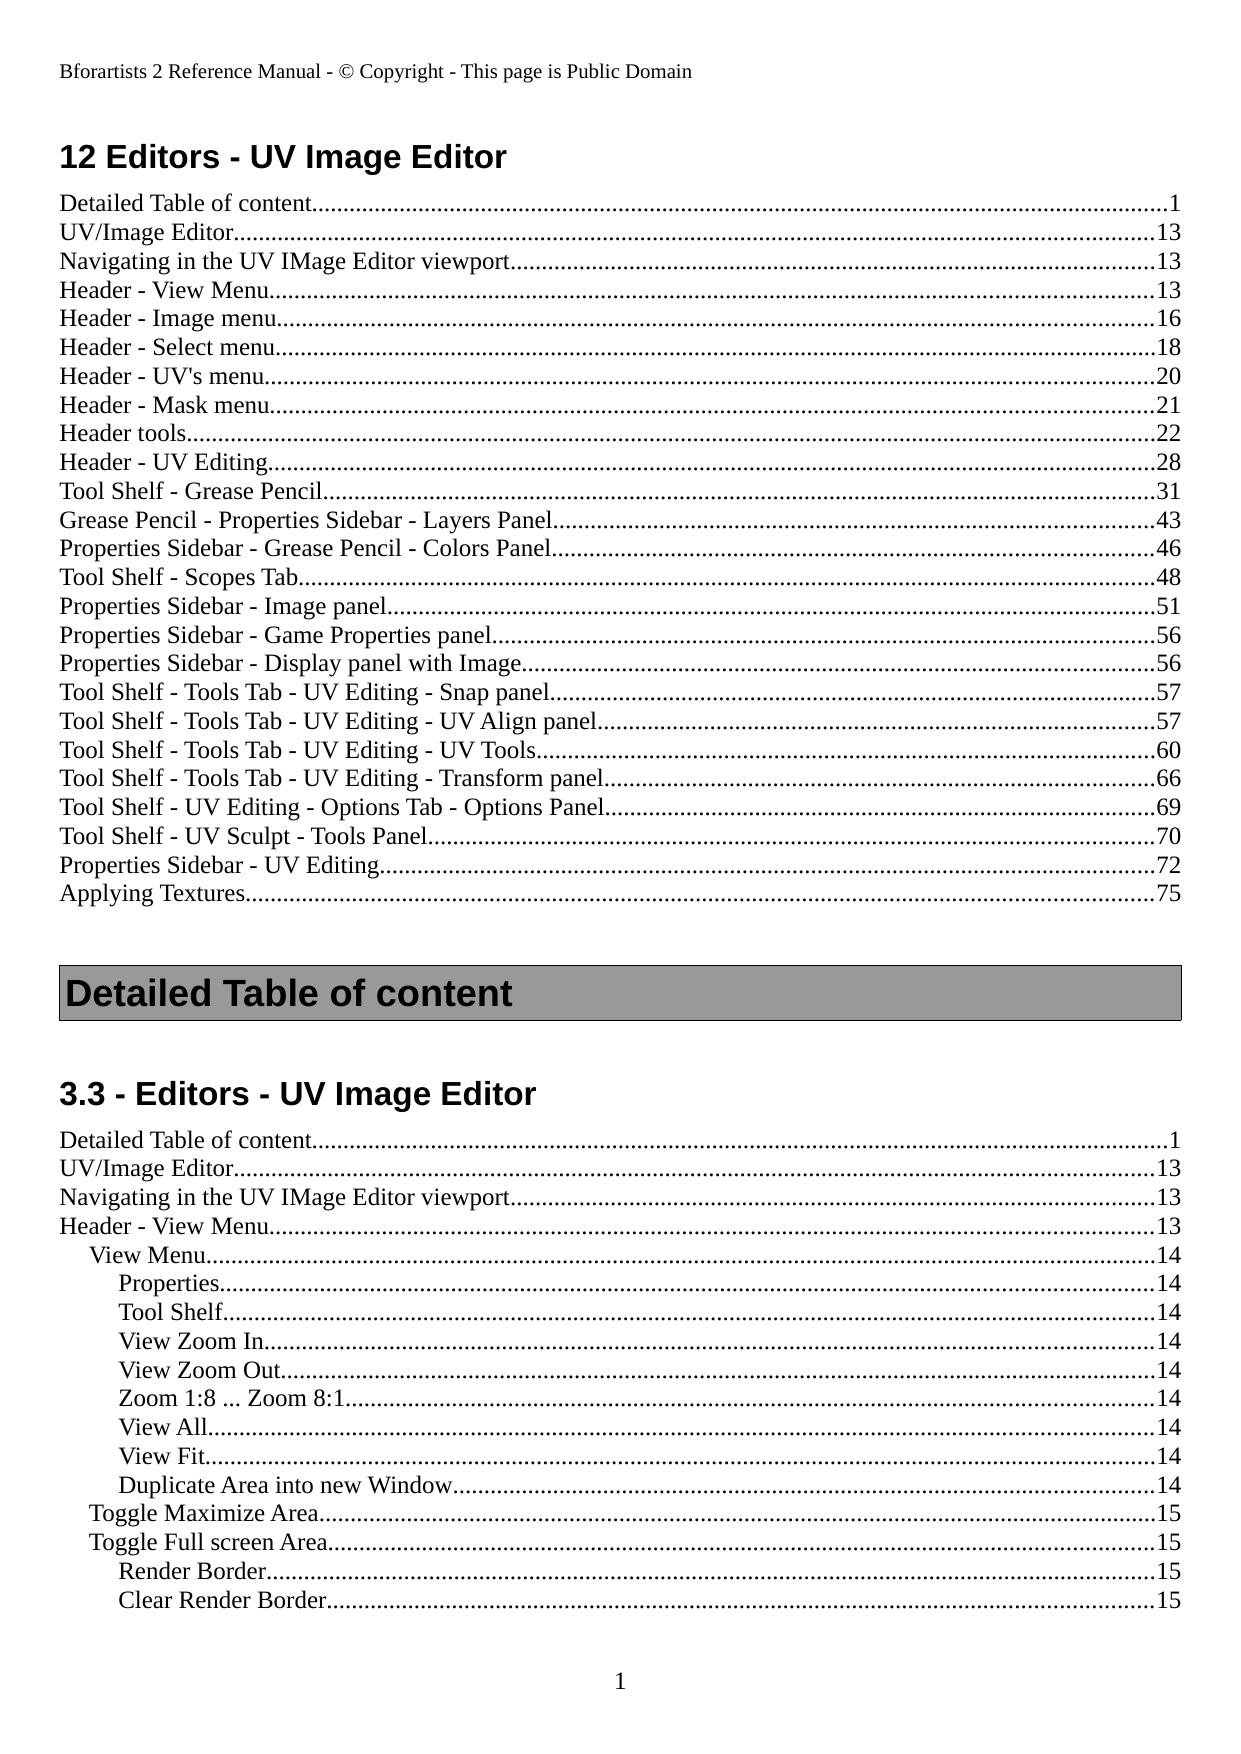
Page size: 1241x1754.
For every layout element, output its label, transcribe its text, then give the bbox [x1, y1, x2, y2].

table_header Detailed Table of content [60, 966, 1181, 1020]
text Navigating in the UV IMage Editor viewport 13 [59, 246, 1181, 275]
text Detailed Table of content 1 [59, 188, 1181, 217]
text UV/Image Editor 13 [59, 1153, 1181, 1182]
text Properties 14 [118, 1268, 1181, 1297]
text Grease Pencil - Properties Sidebar - Layers Panel 43 [59, 505, 1181, 533]
subtitle 12 Editors - UV Image Editor [59, 138, 1181, 176]
text Properties Sidebar - Grease Pencil - Colors Panel 46 [59, 533, 1181, 562]
text Tool Shelf - Tools Tab - UV Editing - Snap panel 57 [59, 677, 1181, 706]
text View All 14 [118, 1412, 1181, 1441]
text Render Border 15 [118, 1556, 1181, 1585]
text Tool Shelf - Grease Pencil 31 [59, 476, 1181, 505]
text UV/Image Editor 13 [59, 217, 1181, 246]
text Navigating in the UV IMage Editor viewport 13 [59, 1182, 1181, 1211]
text Zoom 1:8 ... Zoom 8:1 14 [118, 1383, 1181, 1412]
text Tool Shelf 14 [118, 1297, 1181, 1326]
text Tool Shelf - Scopes Tab 48 [59, 562, 1181, 591]
text Duplicate Area into new Window 14 [118, 1470, 1181, 1498]
text Header - UV's menu 20 [59, 361, 1181, 390]
text Header - Select menu 18 [59, 332, 1181, 361]
text Properties Sidebar - Image panel 51 [59, 591, 1181, 620]
text Header - View Menu 13 [59, 1211, 1181, 1240]
text View Zoom Out 14 [118, 1355, 1181, 1383]
text Tool Shelf - Tools Tab - UV Editing - UV Align panel 57 [59, 706, 1181, 735]
text Clear Render Border 15 [118, 1585, 1181, 1613]
text Header - Mask menu 21 [59, 390, 1181, 418]
text Tool Shelf - UV Sculpt - Tools Panel 70 [59, 821, 1181, 850]
text Properties Sidebar - Display panel with Image 56 [59, 648, 1181, 677]
text View Zoom In 14 [118, 1326, 1181, 1355]
text Applying Textures 75 [59, 878, 1181, 907]
text View Menu 14 [88, 1240, 1181, 1268]
text Detailed Table of content 1 [59, 1125, 1181, 1153]
text View Fit 14 [118, 1441, 1181, 1470]
text Toggle Maximize Area 15 [88, 1498, 1181, 1527]
subtitle 3.3 - Editors - UV Image Editor [59, 1074, 1181, 1112]
text Properties Sidebar - UV Editing 72 [59, 850, 1181, 878]
text Header - UV Editing 28 [59, 447, 1181, 476]
text Properties Sidebar - Game Properties panel 56 [59, 620, 1181, 648]
text Tool Shelf - UV Editing - Options Tab - Options Panel 69 [59, 792, 1181, 821]
text Tool Shelf - Tools Tab - UV Editing - UV Tools 60 [59, 735, 1181, 763]
text Header - Image menu 16 [59, 303, 1181, 332]
text Tool Shelf - Tools Tab - UV Editing - Transform panel 66 [59, 763, 1181, 792]
text Header tools 22 [59, 418, 1181, 447]
text Toggle Full screen Area 15 [88, 1527, 1181, 1556]
text Header - View Menu 13 [59, 275, 1181, 303]
